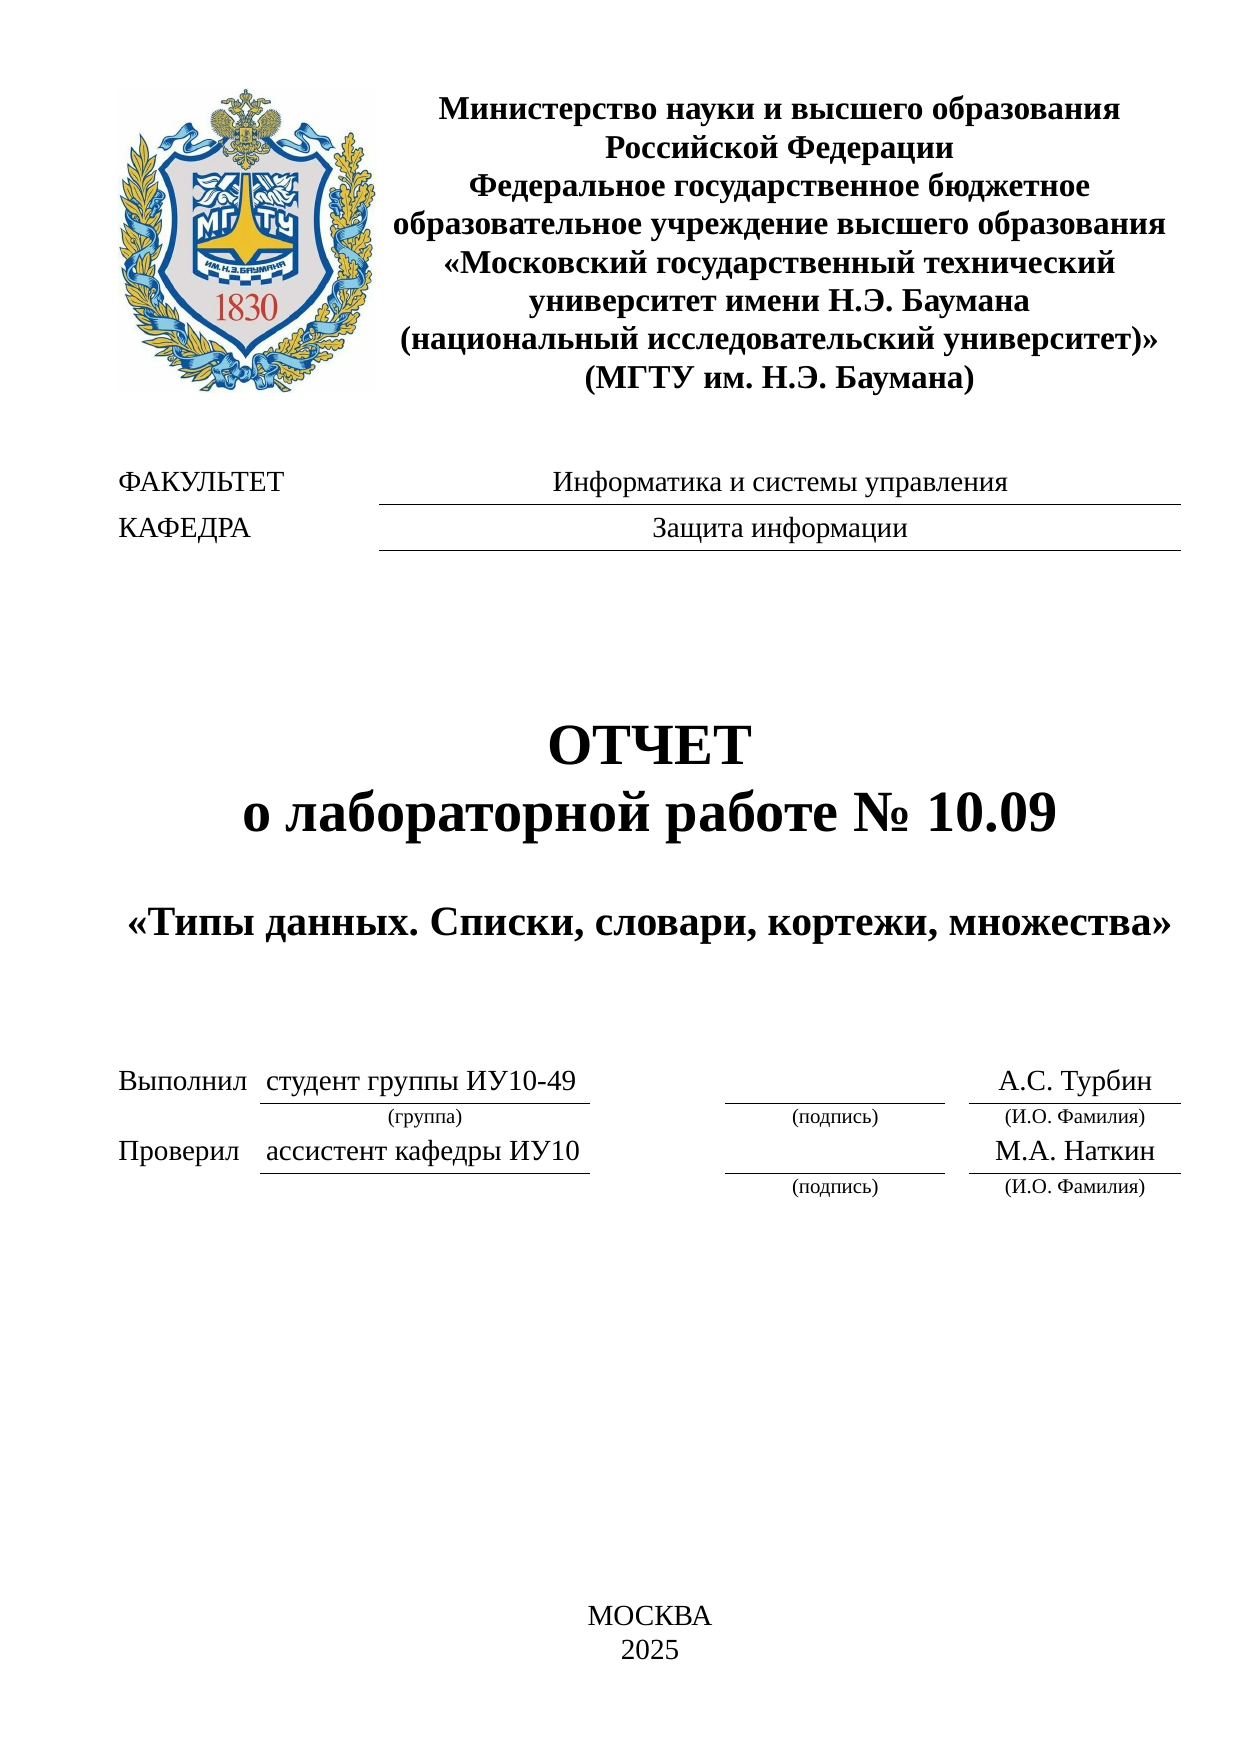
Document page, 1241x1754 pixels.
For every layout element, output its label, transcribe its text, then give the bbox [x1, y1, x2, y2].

table_cell (группа) [260, 1104, 589, 1128]
subtitle «Типы данных. Списки, словари, кортежи, множества» [118, 896, 1181, 944]
table_cell М.А. Наткин [969, 1128, 1181, 1173]
table_cell [590, 1173, 725, 1198]
table_cell [945, 1128, 969, 1173]
table_header студент группы ИУ10-49 [260, 1058, 589, 1102]
table_header [590, 1058, 725, 1102]
table_cell [118, 1103, 260, 1128]
table_cell [260, 1174, 589, 1198]
table_header Выполнил [118, 1058, 260, 1102]
table_cell Проверил [118, 1128, 260, 1173]
table_cell КАФЕДРА [118, 504, 379, 550]
table_header [945, 1058, 969, 1102]
table_header ФАКУЛЬТЕТ [118, 459, 379, 504]
table_cell [945, 1173, 969, 1198]
picture [0, 0, 211, 64]
table_cell [725, 1128, 945, 1173]
table_cell [590, 1103, 725, 1128]
table_cell Защита информации [379, 505, 1181, 550]
title ОТЧЕТ о лабораторной работе № 10.09 [118, 710, 1181, 844]
table_cell [945, 1103, 969, 1128]
table_header Информатика и системы управления [379, 459, 1181, 504]
table_cell (И.О. Фамилия) [969, 1174, 1181, 1198]
table_header [725, 1058, 945, 1102]
table_cell (подпись) [725, 1174, 945, 1198]
table_cell [118, 1173, 260, 1198]
table_cell ассистент кафедры ИУ10 [260, 1128, 589, 1173]
table_cell (И.О. Фамилия) [969, 1104, 1181, 1128]
picture [118, 88, 376, 393]
table_cell (подпись) [725, 1104, 945, 1128]
table_header А.С. Турбин [969, 1058, 1181, 1102]
table_cell [590, 1128, 725, 1173]
